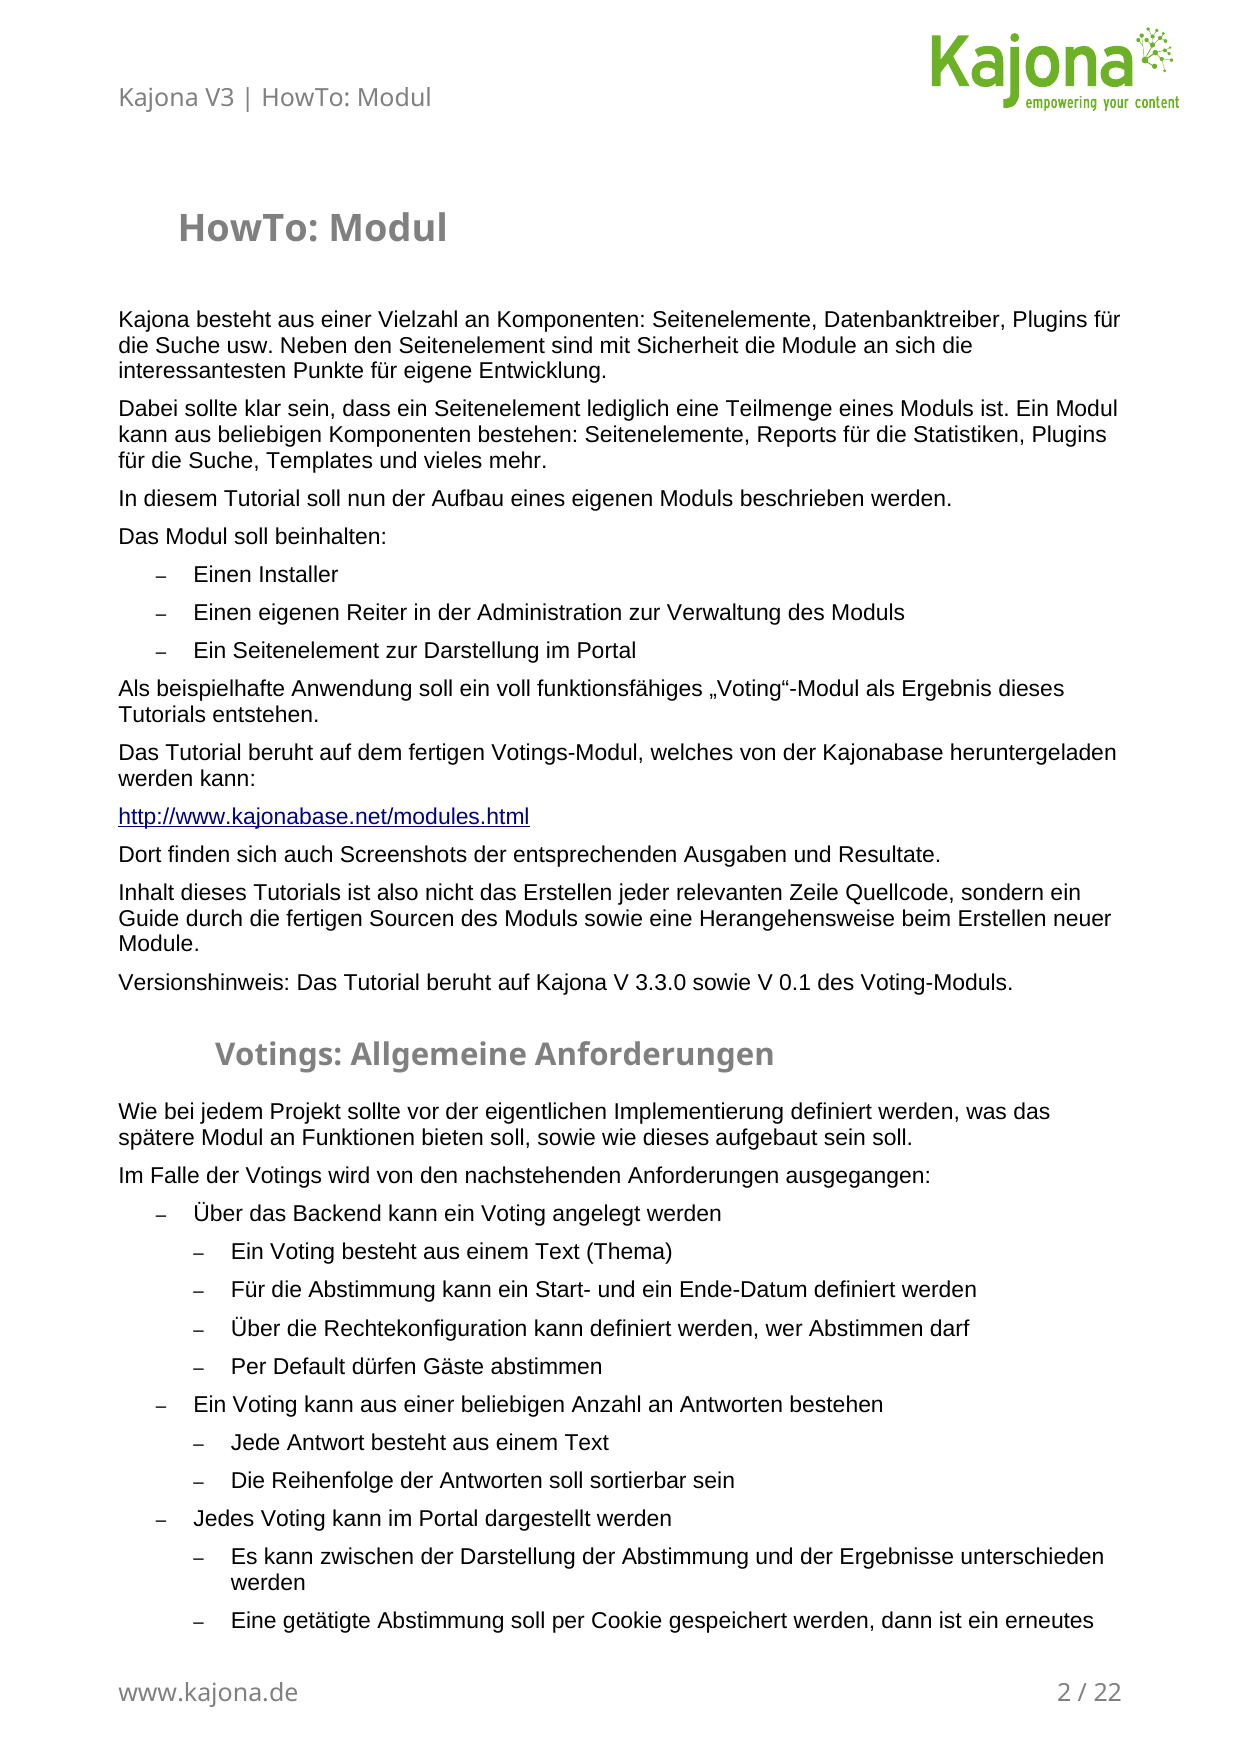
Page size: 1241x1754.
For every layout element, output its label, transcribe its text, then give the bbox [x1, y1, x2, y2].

list Über das Backend kann ein Voting angelegt werden [156, 1201, 1122, 1226]
list Für die Abstimmung kann ein Start- und ein Ende-Datum definiert werden [193, 1277, 1122, 1303]
text Inhalt dieses Tutorials ist also nicht das Erstellen jeder relevanten Zeile Quellcode, sondern ein Guide durch die fertigen Sourcen des Moduls sowie eine Herangehensweise beim Erstellen neuer Module. [118, 880, 1122, 957]
list Ein Seitenelement zur Darstellung im Portal [156, 638, 1122, 664]
text http://www.kajonabase.net/modules.html [118, 804, 1122, 829]
text Versionshinweis: Das Tutorial beruht auf Kajona V 3.3.0 sowie V 0.1 des Voting-Moduls. [118, 969, 1122, 995]
text Das Tutorial beruht auf dem fertigen Votings-Modul, welches von der Kajonabase heruntergeladen werden kann: [118, 740, 1122, 791]
list Es kann zwischen der Darstellung der Abstimmung und der Ergebnisse unterschieden werden [193, 1544, 1122, 1595]
text Wie bei jedem Projekt sollte vor der eigentlichen Implementierung definiert werden, was das spätere Modul an Funktionen bieten soll, sowie wie dieses aufgebaut sein soll. [118, 1099, 1122, 1150]
subtitle Votings: Allgemeine Anforderungen [118, 1032, 1122, 1075]
list Ein Voting besteht aus einem Text (Thema) [193, 1239, 1122, 1264]
text Das Modul soll beinhalten: [118, 524, 1122, 549]
list Einen eigenen Reiter in der Administration zur Verwaltung des Moduls [156, 600, 1122, 626]
list Ein Voting kann aus einer beliebigen Anzahl an Antworten bestehen [156, 1391, 1122, 1417]
list Einen Installer [156, 562, 1122, 587]
text In diesem Tutorial soll nun der Aufbau eines eigenen Moduls beschrieben werden. [118, 486, 1122, 511]
text Dort finden sich auch Screenshots der entsprechenden Ausgaben und Resultate. [118, 842, 1122, 867]
list Jedes Voting kann im Portal dargestellt werden [156, 1506, 1122, 1531]
list Eine getätigte Abstimmung soll per Cookie gespeichert werden, dann ist ein erneutes [193, 1608, 1122, 1633]
list Die Reihenfolge der Antworten soll sortierbar sein [193, 1468, 1122, 1493]
list Jede Antwort besteht aus einem Text [193, 1429, 1122, 1455]
text Dabei sollte klar sein, dass ein Seitenelement lediglich eine Teilmenge eines Moduls ist. Ein Modul kann aus beliebigen Komponenten bestehen: Seitenelemente, Reports für die Statistiken, Plugins für die Suche, Templates und vieles mehr. [118, 396, 1122, 473]
list Per Default dürfen Gäste abstimmen [193, 1353, 1122, 1379]
text Kajona besteht aus einer Vielzahl an Komponenten: Seitenelemente, Datenbanktreiber, Plugins für die Suche usw. Neben den Seitenelement sind mit Sicherheit die Module an sich die interessantesten Punkte für eigene Entwicklung. [118, 307, 1122, 384]
text Im Falle der Votings wird von den nachstehenden Anforderungen ausgegangen: [118, 1163, 1122, 1188]
text Als beispielhafte Anwendung soll ein voll funktionsfähiges „Voting“-Modul als Ergebnis dieses Tutorials entstehen. [118, 676, 1122, 727]
list Über die Rechtekonfiguration kann definiert werden, wer Abstimmen darf [193, 1315, 1122, 1341]
subtitle HowTo: Modul [118, 201, 1122, 253]
